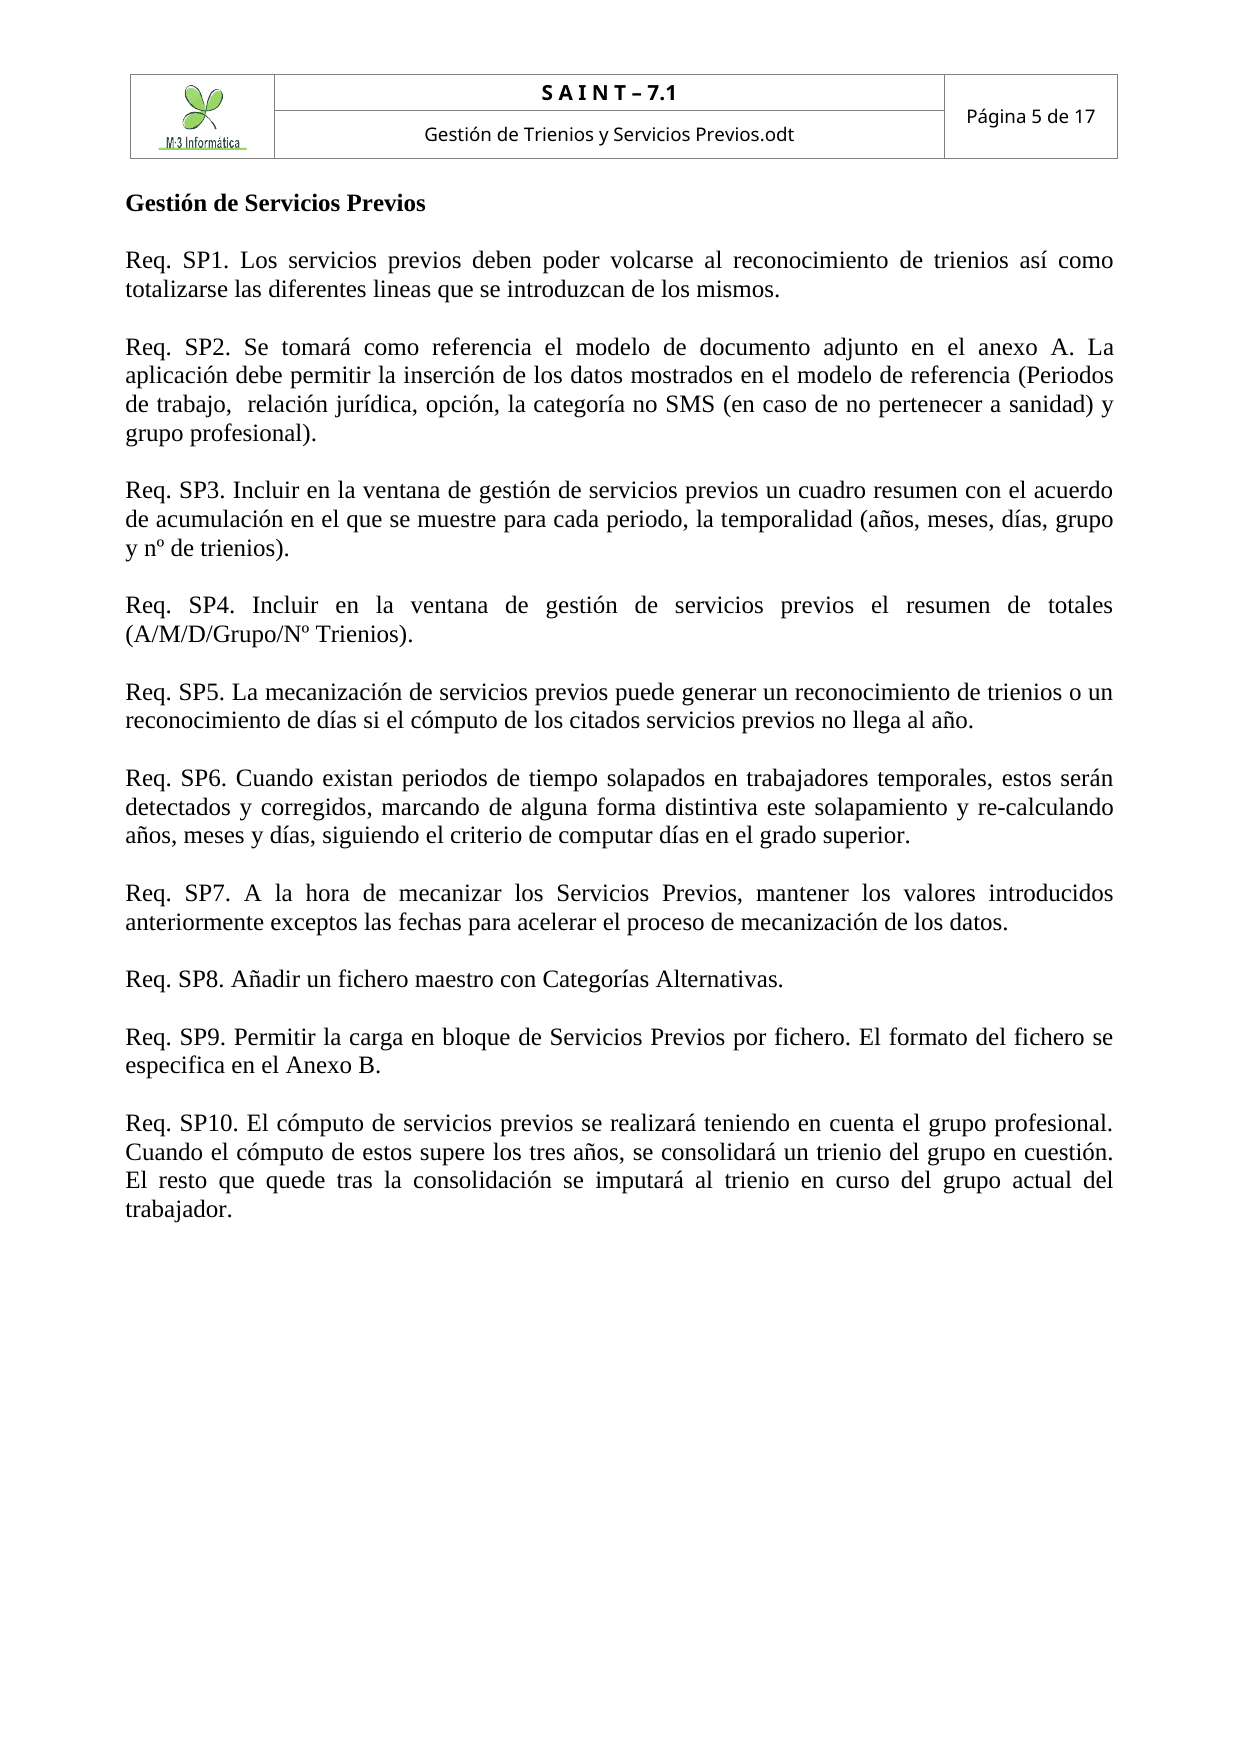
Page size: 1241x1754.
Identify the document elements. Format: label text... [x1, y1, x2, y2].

picture [158, 83, 247, 150]
text Gestión de Servicios Previos [125, 188, 1115, 217]
text Req. SP3. Incluir en la ventana de gestión de servicios previos un cuadro resumen con el acuerdo de acumulación en el que se muestre para cada periodo, la temporalidad (años, meses, días, grupo y nº de trienios). [125, 476, 1115, 562]
text Req. SP8. Añadir un fichero maestro con Categorías Alternativas. [125, 964, 1115, 993]
text Req. SP10. El cómputo de servicios previos se realizará teniendo en cuenta el grupo profesional. Cuando el cómputo de estos supere los tres años, se consolidará un trienio del grupo en cuestión. El resto que quede tras la consolidación se imputará al trienio en curso del grupo actual del trabajador. [125, 1108, 1115, 1223]
text Req. SP5. La mecanización de servicios previos puede generar un reconocimiento de trienios o un reconocimiento de días si el cómputo de los citados servicios previos no llega al año. [125, 677, 1115, 734]
text Req. SP2. Se tomará como referencia el modelo de documento adjunto en el anexo A. La aplicación debe permitir la inserción de los datos mostrados en el modelo de referencia (Periodos de trabajo, relación jurídica, opción, la categoría no SMS (en caso de no pertenecer a sanidad) y grupo profesional). [125, 332, 1115, 447]
text Req. SP9. Permitir la carga en bloque de Servicios Previos por fichero. El formato del fichero se especifica en el Anexo B. [125, 1022, 1115, 1079]
text Req. SP7. A la hora de mecanizar los Servicios Previos, mantener los valores introducidos anteriormente exceptos las fechas para acelerar el proceso de mecanización de los datos. [125, 878, 1115, 936]
text Req. SP1. Los servicios previos deben poder volcarse al reconocimiento de trienios así como totalizarse las diferentes lineas que se introduzcan de los mismos. [125, 246, 1115, 303]
text Req. SP4. Incluir en la ventana de gestión de servicios previos el resumen de totales (A/M/D/Grupo/Nº Trienios). [125, 591, 1115, 648]
text Req. SP6. Cuando existan periodos de tiempo solapados en trabajadores temporales, estos serán detectados y corregidos, marcando de alguna forma distintiva este solapamiento y re-calculando años, meses y días, siguiendo el criterio de computar días en el grado superior. [125, 763, 1115, 849]
